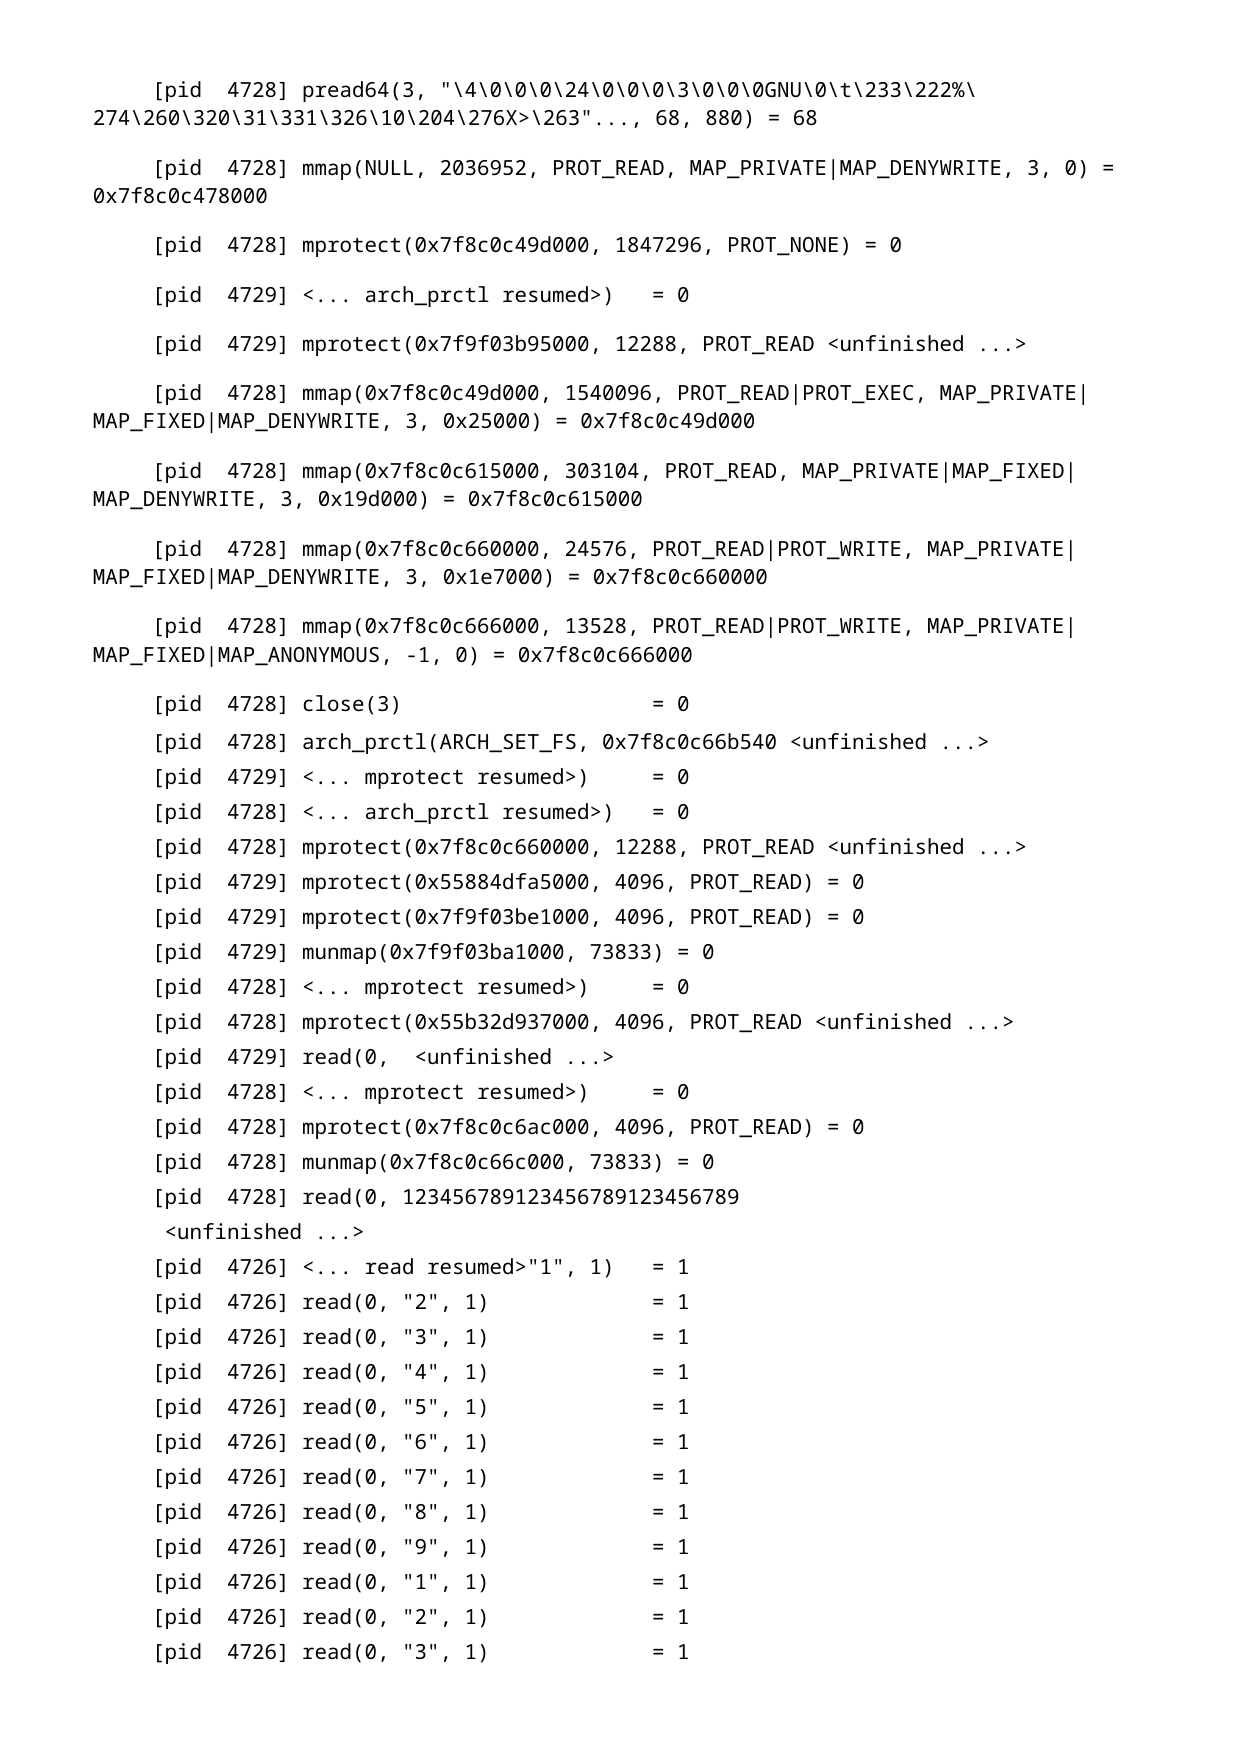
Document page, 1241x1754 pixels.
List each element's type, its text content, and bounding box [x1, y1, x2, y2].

text [pid 4726] read(0, "5", 1) = 1 [284, 1403, 359, 1417]
text [pid 4728] mprotect(0x7f8c0c6ac000, 4096, PROT_READ) = 0 [167, 1123, 283, 1137]
text [pid 4728] pread64(3, "\4\0\0\0\24\0\0\0\3\0\0\0GNU\0\t\233\222%\274\260\320\31\331\326\10\204\276X>\263"..., 68, 880) = 68 [93, 75, 1147, 132]
text <unfinished ...> [93, 1228, 1147, 1242]
text [pid 4728] close(3) = 0 [93, 689, 1147, 717]
text [pid 4726] read(0, "6", 1) = 1 [483, 1438, 1147, 1452]
text [pid 4729] read(0, <unfinished ...> [93, 1053, 157, 1067]
text [pid 4728] arch_prctl(ARCH_SET_FS, 0x7f8c0c66b540 <unfinished ...> [167, 738, 283, 752]
text [pid 4729] <... mprotect resumed>) = 0 [284, 773, 379, 787]
text [pid 4726] read(0, "7", 1) = 1 [167, 1473, 283, 1487]
text [pid 4726] read(0, "2", 1) = 1 [93, 1298, 157, 1312]
text [pid 4729] <... mprotect resumed>) = 0 [380, 773, 583, 787]
text [pid 4728] mmap(0x7f8c0c660000, 24576, PROT_READ|PROT_WRITE, MAP_PRIVATE|MAP_FIXED|MAP_DENYWRITE, 3, 0x1e7000) = 0x7f8c0c660000 [93, 534, 1147, 591]
text [pid 4726] read(0, "9", 1) = 1 [483, 1543, 1147, 1557]
text [pid 4729] mprotect(0x55884dfa5000, 4096, PROT_READ) = 0 [317, 878, 409, 892]
text [pid 4726] <... read resumed>"1", 1) = 1 [167, 1263, 283, 1277]
text [pid 4726] read(0, "1", 1) = 1 [93, 1578, 157, 1592]
text [pid 4728] <... mprotect resumed>) = 0 [284, 983, 379, 997]
text [pid 4726] read(0, "4", 1) = 1 [167, 1368, 283, 1382]
text [pid 4728] <... mprotect resumed>) = 0 [93, 1088, 157, 1102]
text [pid 4726] read(0, "5", 1) = 1 [483, 1403, 1147, 1417]
text [pid 4729] mprotect(0x55884dfa5000, 4096, PROT_READ) = 0 [808, 878, 1147, 892]
text [pid 4729] munmap(0x7f9f03ba1000, 73833) = 0 [284, 948, 366, 962]
text [pid 4726] read(0, "1", 1) = 1 [358, 1578, 483, 1592]
text [pid 4729] mprotect(0x7f9f03be1000, 4096, PROT_READ) = 0 [408, 913, 808, 927]
text [pid 4726] read(0, "1", 1) = 1 [284, 1578, 359, 1592]
text [pid 4726] read(0, "3", 1) = 1 [483, 1648, 1147, 1662]
text [pid 4729] mprotect(0x7f9f03be1000, 4096, PROT_READ) = 0 [317, 913, 409, 927]
text [pid 4726] read(0, "3", 1) = 1 [284, 1333, 359, 1347]
text [pid 4726] read(0, "8", 1) = 1 [167, 1508, 283, 1522]
text [pid 4726] read(0, "3", 1) = 1 [93, 1648, 157, 1662]
text [pid 4729] <... mprotect resumed>) = 0 [583, 773, 1147, 787]
text [pid 4729] <... arch_prctl resumed>) = 0 [93, 280, 1147, 308]
text [pid 4726] read(0, "3", 1) = 1 [483, 1333, 1147, 1347]
text [pid 4728] mprotect(0x7f8c0c660000, 12288, PROT_READ <unfinished ...> [167, 843, 283, 857]
text [pid 4728] mprotect(0x7f8c0c660000, 12288, PROT_READ <unfinished ...> [408, 843, 1147, 857]
text [pid 4726] read(0, "9", 1) = 1 [358, 1543, 483, 1557]
text [pid 4726] read(0, "6", 1) = 1 [167, 1438, 283, 1452]
text [pid 4728] mprotect(0x7f8c0c6ac000, 4096, PROT_READ) = 0 [808, 1123, 1147, 1137]
text [pid 4726] read(0, "2", 1) = 1 [358, 1613, 483, 1627]
text [pid 4726] read(0, "2", 1) = 1 [93, 1613, 157, 1627]
text [pid 4728] mprotect(0x7f8c0c6ac000, 4096, PROT_READ) = 0 [408, 1123, 808, 1137]
text [pid 4726] read(0, "5", 1) = 1 [358, 1403, 483, 1417]
text [pid 4728] arch_prctl(ARCH_SET_FS, 0x7f8c0c66b540 <unfinished ...> [433, 738, 1147, 752]
text [pid 4726] read(0, "2", 1) = 1 [167, 1298, 283, 1312]
text [pid 4726] read(0, "6", 1) = 1 [358, 1438, 483, 1452]
text [pid 4728] mprotect(0x7f8c0c6ac000, 4096, PROT_READ) = 0 [317, 1123, 409, 1137]
text [pid 4728] read(0, 123456789123456789123456789 [167, 1193, 283, 1207]
text [pid 4728] <... arch_prctl resumed>) = 0 [93, 808, 157, 822]
text [pid 4726] <... read resumed>"1", 1) = 1 [284, 1263, 608, 1277]
text [pid 4726] read(0, "5", 1) = 1 [167, 1403, 283, 1417]
text [pid 4726] read(0, "7", 1) = 1 [284, 1473, 359, 1487]
text [pid 4728] <... mprotect resumed>) = 0 [167, 983, 283, 997]
text [pid 4726] read(0, "4", 1) = 1 [284, 1368, 359, 1382]
text [pid 4729] <... mprotect resumed>) = 0 [167, 773, 283, 787]
text [pid 4728] mmap(NULL, 2036952, PROT_READ, MAP_PRIVATE|MAP_DENYWRITE, 3, 0) = 0x7f8c0c478000 [93, 153, 1147, 209]
text [pid 4728] <... mprotect resumed>) = 0 [167, 1088, 283, 1102]
text [pid 4729] read(0, <unfinished ...> [358, 1053, 1147, 1067]
text [pid 4728] <... mprotect resumed>) = 0 [93, 983, 157, 997]
text [pid 4726] read(0, "3", 1) = 1 [358, 1648, 483, 1662]
text [pid 4726] read(0, "1", 1) = 1 [483, 1578, 1147, 1592]
text [pid 4729] mprotect(0x7f9f03be1000, 4096, PROT_READ) = 0 [167, 913, 283, 927]
text [pid 4726] read(0, "3", 1) = 1 [93, 1333, 157, 1347]
text [pid 4726] read(0, "1", 1) = 1 [167, 1578, 283, 1592]
text [pid 4726] read(0, "5", 1) = 1 [93, 1403, 157, 1417]
text [pid 4728] munmap(0x7f8c0c66c000, 73833) = 0 [93, 1158, 157, 1172]
text [pid 4729] mprotect(0x55884dfa5000, 4096, PROT_READ) = 0 [167, 878, 283, 892]
text [pid 4726] read(0, "9", 1) = 1 [93, 1543, 157, 1557]
text [pid 4729] mprotect(0x7f9f03be1000, 4096, PROT_READ) = 0 [808, 913, 1147, 927]
text [pid 4726] read(0, "2", 1) = 1 [483, 1298, 1147, 1312]
text [pid 4726] read(0, "3", 1) = 1 [167, 1333, 283, 1347]
text [pid 4726] <... read resumed>"1", 1) = 1 [93, 1263, 157, 1277]
text [pid 4726] read(0, "2", 1) = 1 [284, 1298, 359, 1312]
text [pid 4728] mmap(0x7f8c0c615000, 303104, PROT_READ, MAP_PRIVATE|MAP_FIXED|MAP_DENYWRITE, 3, 0x19d000) = 0x7f8c0c615000 [93, 456, 1147, 513]
text [pid 4728] munmap(0x7f8c0c66c000, 73833) = 0 [284, 1158, 366, 1172]
text [pid 4728] munmap(0x7f8c0c66c000, 73833) = 0 [383, 1158, 658, 1172]
text [pid 4728] <... mprotect resumed>) = 0 [583, 983, 1147, 997]
text [pid 4726] read(0, "2", 1) = 1 [167, 1613, 283, 1627]
text [pid 4726] read(0, "4", 1) = 1 [93, 1368, 157, 1382]
text [pid 4726] read(0, "8", 1) = 1 [284, 1508, 359, 1522]
text [pid 4728] <... mprotect resumed>) = 0 [583, 1088, 1147, 1102]
text [pid 4729] munmap(0x7f9f03ba1000, 73833) = 0 [658, 948, 1147, 962]
text [pid 4728] mprotect(0x55b32d937000, 4096, PROT_READ <unfinished ...> [167, 1018, 283, 1032]
text [pid 4726] read(0, "9", 1) = 1 [284, 1543, 359, 1557]
text [pid 4728] <... arch_prctl resumed>) = 0 [167, 808, 283, 822]
text [pid 4726] read(0, "2", 1) = 1 [284, 1613, 359, 1627]
text [pid 4729] munmap(0x7f9f03ba1000, 73833) = 0 [383, 948, 658, 962]
text [pid 4726] read(0, "3", 1) = 1 [284, 1648, 359, 1662]
text [pid 4726] read(0, "2", 1) = 1 [358, 1298, 483, 1312]
text [pid 4726] read(0, "4", 1) = 1 [483, 1368, 1147, 1382]
text [pid 4726] read(0, "8", 1) = 1 [483, 1508, 1147, 1522]
text [pid 4726] read(0, "6", 1) = 1 [284, 1438, 359, 1452]
text [pid 4729] munmap(0x7f9f03ba1000, 73833) = 0 [167, 948, 283, 962]
text [pid 4728] <... mprotect resumed>) = 0 [380, 983, 583, 997]
text [pid 4726] read(0, "9", 1) = 1 [167, 1543, 283, 1557]
text [pid 4726] read(0, "4", 1) = 1 [358, 1368, 483, 1382]
text [pid 4728] munmap(0x7f8c0c66c000, 73833) = 0 [658, 1158, 1147, 1172]
text [pid 4729] read(0, <unfinished ...> [284, 1053, 359, 1067]
text [pid 4728] mmap(0x7f8c0c666000, 13528, PROT_READ|PROT_WRITE, MAP_PRIVATE|MAP_FIXED|MAP_ANONYMOUS, -1, 0) = 0x7f8c0c666000 [93, 611, 1147, 668]
text [pid 4726] read(0, "8", 1) = 1 [358, 1508, 483, 1522]
text [pid 4726] read(0, "2", 1) = 1 [483, 1613, 1147, 1627]
text [pid 4726] read(0, "3", 1) = 1 [167, 1648, 283, 1662]
text [pid 4726] read(0, "6", 1) = 1 [93, 1438, 157, 1452]
text [pid 4728] read(0, 123456789123456789123456789 [358, 1193, 1147, 1207]
text [pid 4729] munmap(0x7f9f03ba1000, 73833) = 0 [93, 948, 157, 962]
text [pid 4728] mprotect(0x7f8c0c49d000, 1847296, PROT_NONE) = 0 [93, 230, 1147, 259]
text [pid 4728] <... mprotect resumed>) = 0 [284, 1088, 379, 1102]
text [pid 4726] <... read resumed>"1", 1) = 1 [608, 1263, 1147, 1277]
text [pid 4728] read(0, 123456789123456789123456789 [284, 1193, 359, 1207]
text [pid 4728] mprotect(0x55b32d937000, 4096, PROT_READ <unfinished ...> [408, 1018, 1147, 1032]
text [pid 4729] read(0, <unfinished ...> [167, 1053, 283, 1067]
text [pid 4729] <... mprotect resumed>) = 0 [93, 773, 157, 787]
text [pid 4728] mmap(0x7f8c0c49d000, 1540096, PROT_READ|PROT_EXEC, MAP_PRIVATE|MAP_FIXED|MAP_DENYWRITE, 3, 0x25000) = 0x7f8c0c49d000 [93, 378, 1147, 435]
text [pid 4726] read(0, "7", 1) = 1 [93, 1473, 157, 1487]
text [pid 4728] munmap(0x7f8c0c66c000, 73833) = 0 [167, 1158, 283, 1172]
text [pid 4726] read(0, "8", 1) = 1 [93, 1508, 157, 1522]
text [pid 4726] read(0, "3", 1) = 1 [358, 1333, 483, 1347]
text [pid 4728] <... arch_prctl resumed>) = 0 [284, 808, 429, 822]
text [pid 4728] <... arch_prctl resumed>) = 0 [430, 808, 608, 822]
text [pid 4729] mprotect(0x7f9f03b95000, 12288, PROT_READ <unfinished ...> [93, 329, 1147, 357]
text [pid 4726] read(0, "7", 1) = 1 [483, 1473, 1147, 1487]
text [pid 4728] <... arch_prctl resumed>) = 0 [608, 808, 1147, 822]
text [pid 4726] read(0, "7", 1) = 1 [358, 1473, 483, 1487]
text [pid 4728] <... mprotect resumed>) = 0 [380, 1088, 583, 1102]
text [pid 4729] mprotect(0x55884dfa5000, 4096, PROT_READ) = 0 [408, 878, 808, 892]
